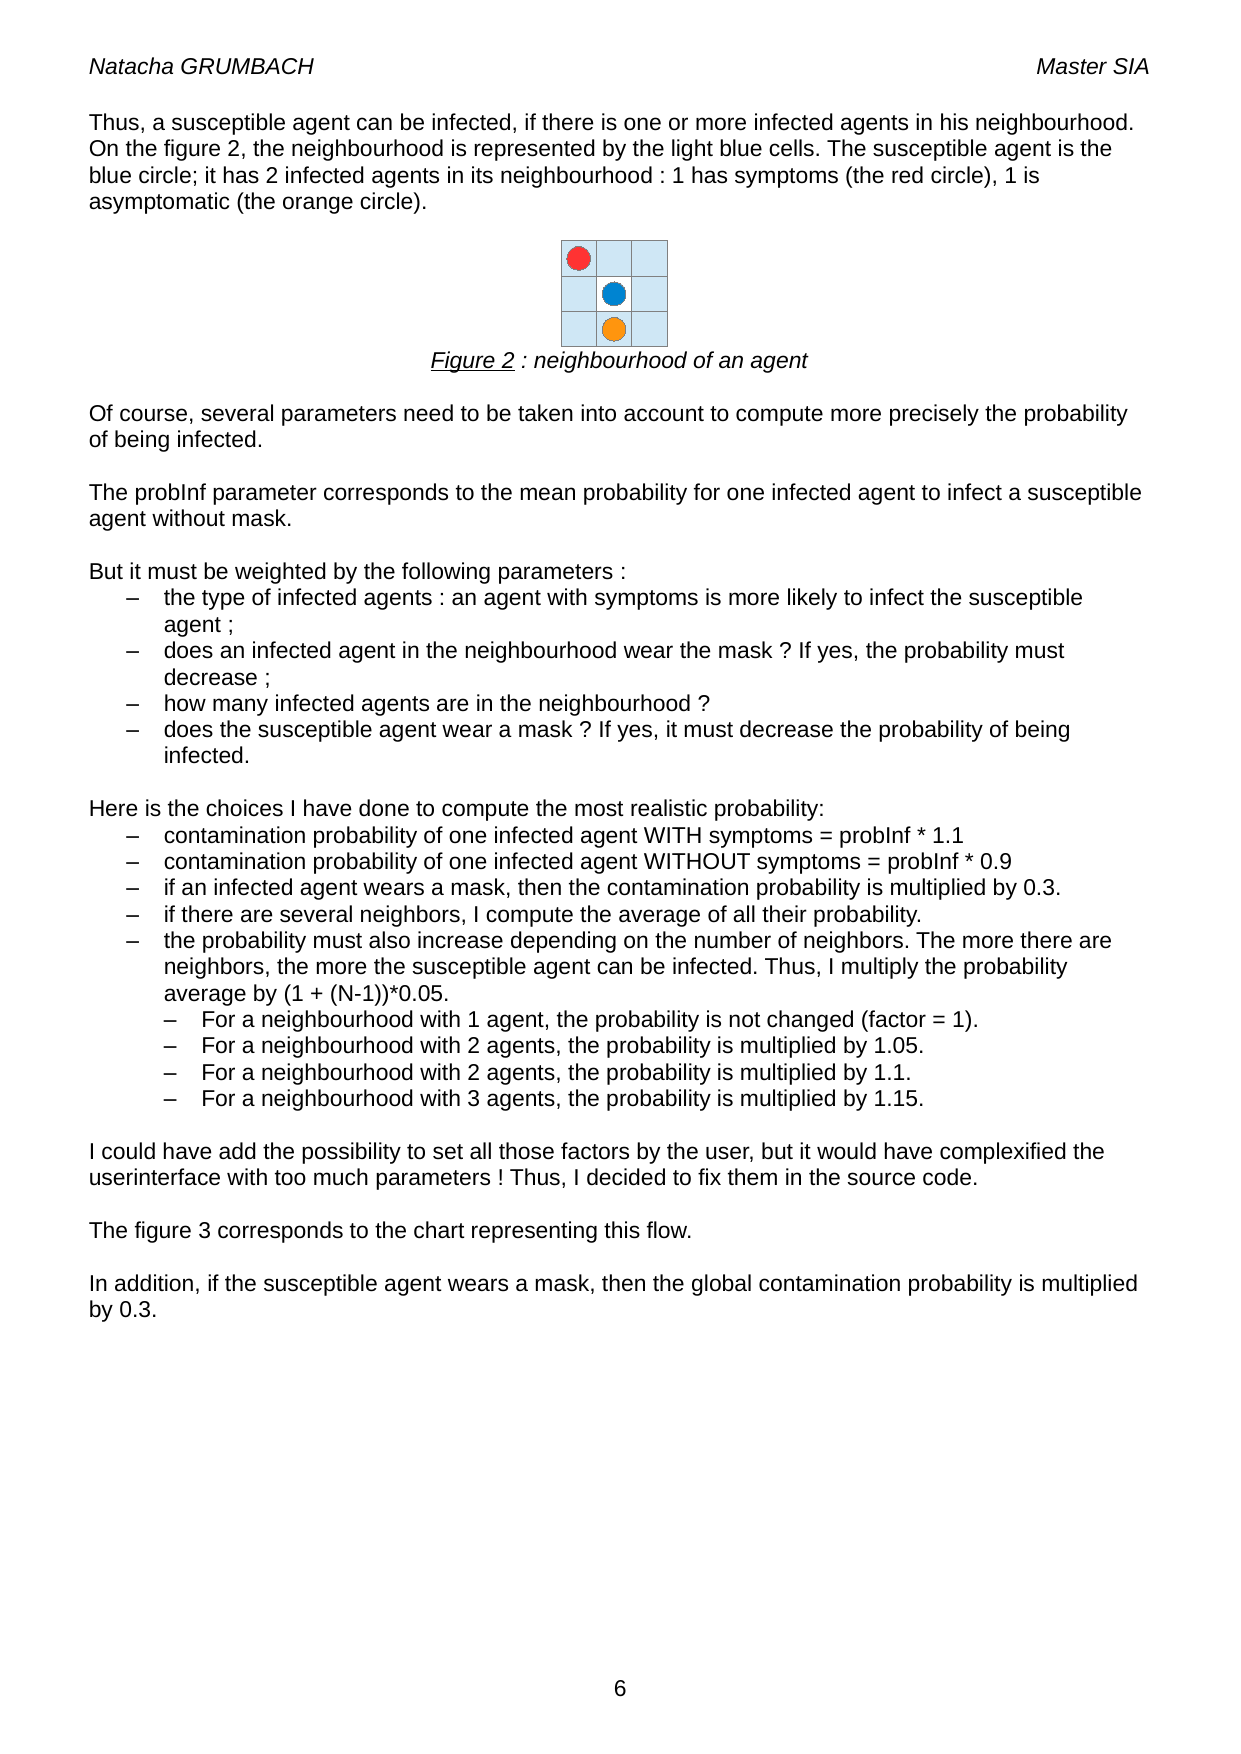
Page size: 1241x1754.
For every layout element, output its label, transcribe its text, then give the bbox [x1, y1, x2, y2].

list For a neighbourhood with 2 agents, the probability is multiplied by 1.1. [163, 1059, 1152, 1085]
text The probInf parameter corresponds to the mean probability for one infected agent to infect a susceptible agent without mask. [88, 479, 1152, 532]
list does the susceptible agent wear a mask ? If yes, it must decrease the probability of being infected. [126, 716, 1152, 769]
list if there are several neighbors, I compute the average of all their probability. [126, 901, 1152, 927]
list the type of infected agents : an agent with symptoms is more likely to infect the susceptible agent ; [126, 584, 1152, 637]
list contamination probability of one infected agent WITHOUT symptoms = probInf * 0.9 [126, 848, 1152, 874]
text Here is the choices I have done to compute the most realistic probability: [88, 795, 1152, 822]
list if an infected agent wears a mask, then the contamination probability is multiplied by 0.3. [126, 874, 1152, 901]
list how many infected agents are in the neighbourhood ? [126, 690, 1152, 716]
text I could have add the possibility to set all those factors by the user, but it would have complexified the userinterface with too much parameters ! Thus, I decided to fix them in the source code. [88, 1138, 1152, 1191]
list For a neighbourhood with 2 agents, the probability is multiplied by 1.05. [163, 1032, 1152, 1059]
text Figure 2 : neighbourhood of an agent [88, 241, 1152, 373]
text In addition, if the susceptible agent wears a mask, then the global contamination probability is multiplied by 0.3. [88, 1269, 1152, 1322]
text Thus, a susceptible agent can be infected, if there is one or more infected agents in his neighbourhood. On the figure 2, the neighbourhood is represented by the light blue cells. The susceptible agent is the blue circle; it has 2 infected agents in its neighbourhood : 1 has symptoms (the red circle), 1 is asymptomatic (the orange circle). [88, 109, 1152, 214]
text But it must be weighted by the following parameters : [88, 558, 1152, 584]
list For a neighbourhood with 3 agents, the probability is multiplied by 1.15. [163, 1085, 1152, 1111]
list For a neighbourhood with 1 agent, the probability is not changed (factor = 1). [163, 1006, 1152, 1032]
text Of course, several parameters need to be taken into account to compute more precisely the probability of being infected. [88, 400, 1152, 453]
list the probability must also increase depending on the number of neighbors. The more there are neighbors, the more the susceptible agent can be infected. Thus, I multiply the probability average by (1 + (N-1))*0.05. [126, 927, 1152, 1006]
list contamination probability of one infected agent WITH symptoms = probInf * 1.1 [126, 822, 1152, 848]
text The figure 3 corresponds to the chart representing this flow. [88, 1217, 1152, 1243]
list does an infected agent in the neighbourhood wear the mask ? If yes, the probability must decrease ; [126, 637, 1152, 690]
